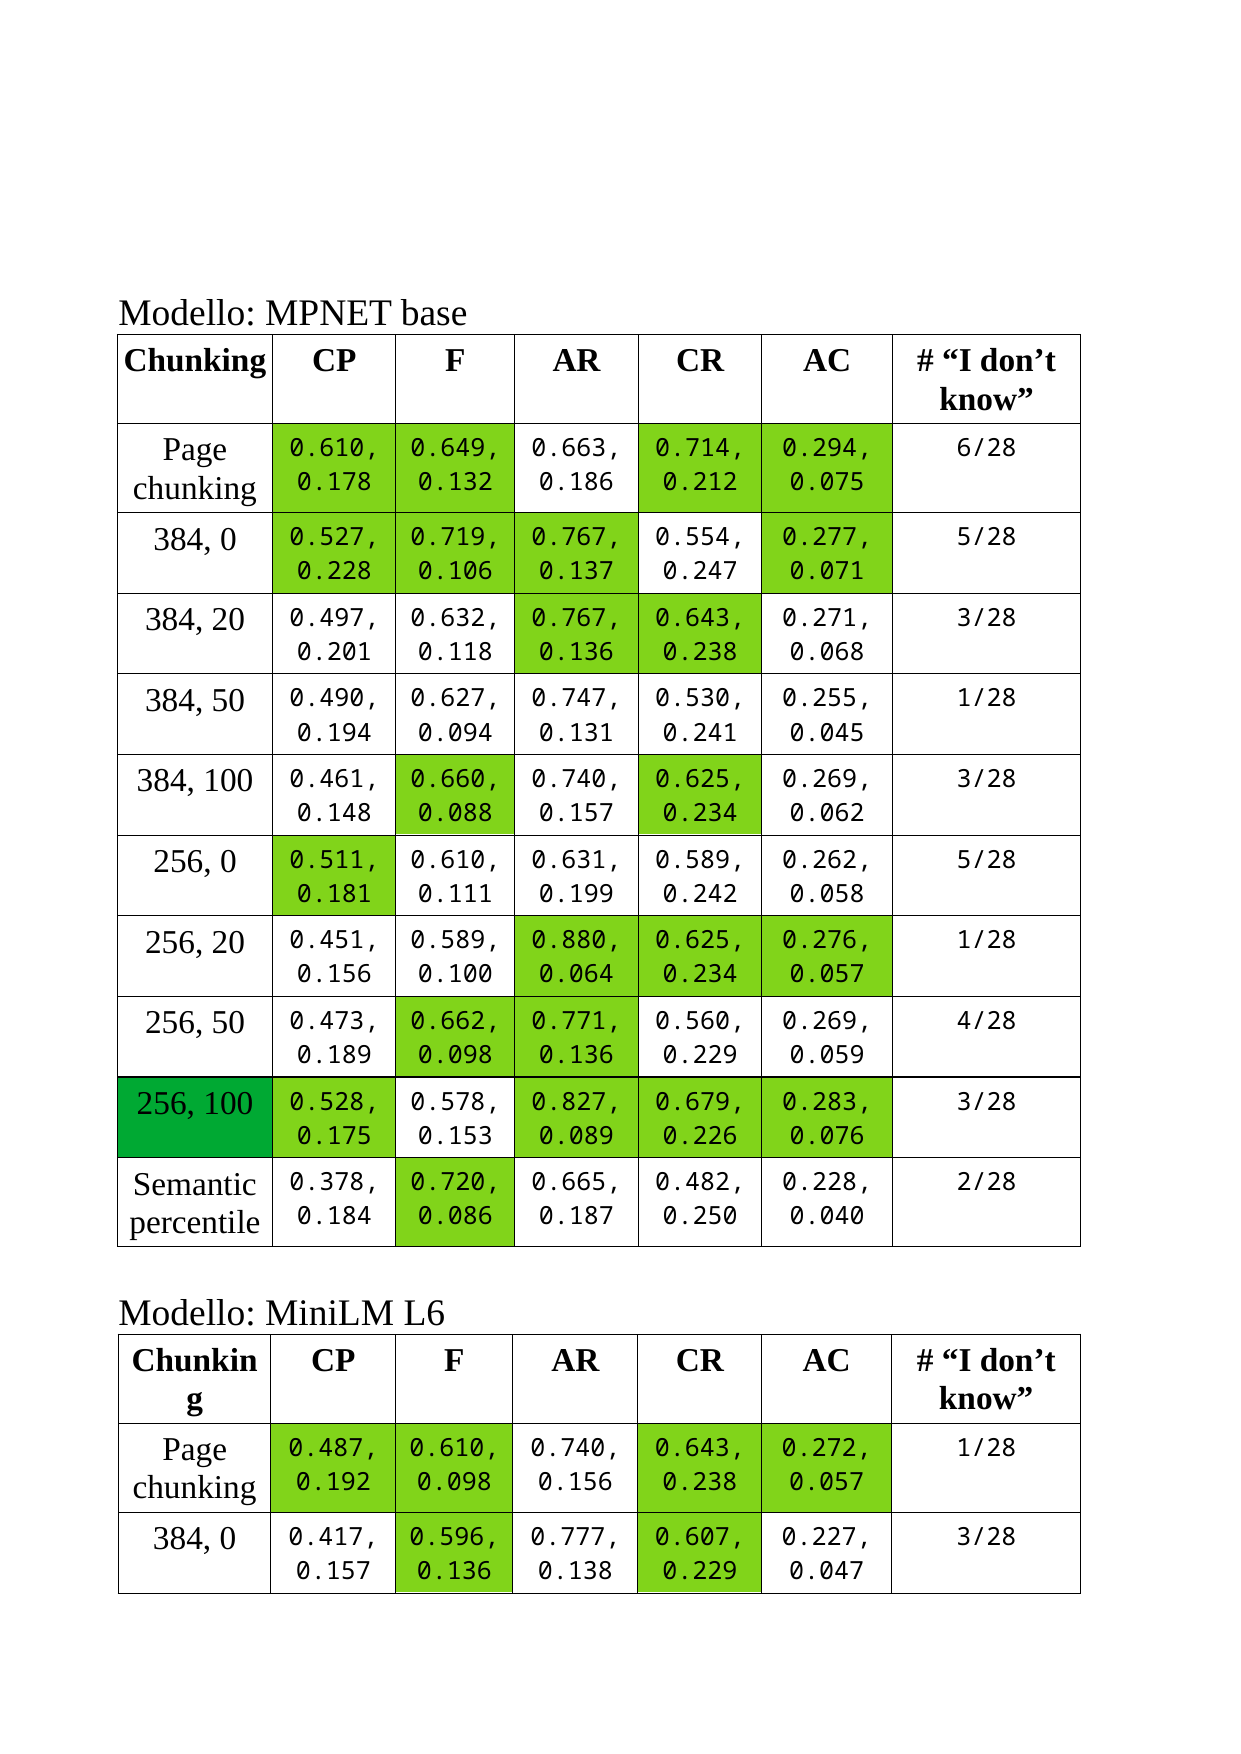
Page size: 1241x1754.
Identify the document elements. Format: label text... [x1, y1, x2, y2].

table_cell 256, 0 [118, 836, 272, 915]
table_cell 0.378, 0.184 [273, 1158, 395, 1246]
table_header CR [638, 1335, 761, 1423]
table_cell 256, 20 [118, 916, 272, 996]
table_cell Page chunking [119, 1424, 270, 1512]
table_cell 0.497, 0.201 [273, 594, 395, 673]
table_cell 0.643, 0.238 [639, 594, 761, 673]
table_cell 0.610, 0.111 [396, 836, 514, 915]
table_cell 384, 0 [118, 513, 272, 593]
table_header F [396, 335, 514, 423]
table_cell 0.880, 0.064 [515, 916, 638, 996]
table_header # “I don’t know” [892, 1335, 1080, 1423]
table_cell 256, 50 [118, 997, 272, 1076]
table_cell 0.554, 0.247 [639, 513, 761, 593]
table_cell 0.461, 0.148 [273, 755, 395, 834]
table_cell 0.740, 0.156 [513, 1424, 637, 1512]
table_cell 0.589, 0.242 [639, 836, 761, 915]
table_cell 0.271, 0.068 [762, 594, 892, 673]
table_cell 5/28 [893, 513, 1080, 593]
table_header Chunking [118, 335, 272, 423]
table_cell 0.649, 0.132 [396, 424, 514, 512]
table_cell 0.740, 0.157 [515, 755, 638, 834]
table_cell 0.228, 0.040 [762, 1158, 892, 1246]
table_cell 384, 100 [118, 755, 272, 834]
table_cell 0.714, 0.212 [639, 424, 761, 512]
table_cell 0.767, 0.137 [515, 513, 638, 593]
table_cell 0.269, 0.059 [762, 997, 892, 1076]
table_cell 5/28 [893, 836, 1080, 915]
table_cell 0.417, 0.157 [271, 1513, 395, 1592]
table_cell 0.632, 0.118 [396, 594, 514, 673]
table_cell 0.589, 0.100 [396, 916, 514, 996]
table_cell 0.610, 0.178 [273, 424, 395, 512]
table_cell 0.660, 0.088 [396, 755, 514, 834]
table_cell 0.482, 0.250 [639, 1158, 761, 1246]
table_cell 0.665, 0.187 [515, 1158, 638, 1246]
table_header AC [762, 335, 892, 423]
table_cell 0.560, 0.229 [639, 997, 761, 1076]
table_cell 0.747, 0.131 [515, 674, 638, 754]
table_cell 384, 20 [118, 594, 272, 673]
table_cell 0.631, 0.199 [515, 836, 638, 915]
table_header Chunking [119, 1335, 270, 1423]
table_cell 0.625, 0.234 [639, 755, 761, 834]
table_header CP [271, 1335, 395, 1423]
table_cell 0.490, 0.194 [273, 674, 395, 754]
table_cell 3/28 [893, 594, 1080, 673]
table_cell 0.627, 0.094 [396, 674, 514, 754]
table_cell 0.777, 0.138 [513, 1513, 637, 1592]
table_cell 0.227, 0.047 [762, 1513, 891, 1592]
table_cell 0.487, 0.192 [271, 1424, 395, 1512]
table_cell 0.720, 0.086 [396, 1158, 514, 1246]
table_header F [396, 1335, 512, 1423]
table_cell 0.827, 0.089 [515, 1078, 638, 1157]
table_cell Semantic percentile [118, 1158, 272, 1246]
table_cell 0.625, 0.234 [639, 916, 761, 996]
table_cell 0.767, 0.136 [515, 594, 638, 673]
table_header CR [639, 335, 761, 423]
table_cell 0.294, 0.075 [762, 424, 892, 512]
table_cell 0.283, 0.076 [762, 1078, 892, 1157]
table_cell 1/28 [892, 1424, 1080, 1512]
table_cell 0.527, 0.228 [273, 513, 395, 593]
table_cell 0.596, 0.136 [396, 1513, 512, 1592]
table_cell 0.451, 0.156 [273, 916, 395, 996]
table_cell 0.607, 0.229 [638, 1513, 761, 1592]
table_cell 3/28 [893, 1078, 1080, 1157]
text Modello: MiniLM L6 [118, 1290, 1122, 1333]
table_cell 6/28 [893, 424, 1080, 512]
table_cell 1/28 [893, 916, 1080, 996]
table_cell 256, 100 [118, 1078, 272, 1157]
table_cell 0.269, 0.062 [762, 755, 892, 834]
table_cell 0.662, 0.098 [396, 997, 514, 1076]
table_cell 0.530, 0.241 [639, 674, 761, 754]
table_header # “I don’t know” [893, 335, 1080, 423]
table_cell 0.528, 0.175 [273, 1078, 395, 1157]
table_cell 2/28 [893, 1158, 1080, 1246]
table_cell 0.771, 0.136 [515, 997, 638, 1076]
table_header AR [513, 1335, 637, 1423]
table_header AC [762, 1335, 891, 1423]
table_cell 0.610, 0.098 [396, 1424, 512, 1512]
table_cell 1/28 [893, 674, 1080, 754]
table_header AR [515, 335, 638, 423]
table_cell 0.511, 0.181 [273, 836, 395, 915]
table_cell 0.272, 0.057 [762, 1424, 891, 1512]
table_cell 4/28 [893, 997, 1080, 1076]
table_cell Page chunking [118, 424, 272, 512]
table_cell 0.663, 0.186 [515, 424, 638, 512]
table_cell 0.276, 0.057 [762, 916, 892, 996]
table_cell 0.473, 0.189 [273, 997, 395, 1076]
table_cell 0.277, 0.071 [762, 513, 892, 593]
table_cell 0.643, 0.238 [638, 1424, 761, 1512]
table_cell 0.262, 0.058 [762, 836, 892, 915]
table_cell 0.578, 0.153 [396, 1078, 514, 1157]
table_cell 0.719, 0.106 [396, 513, 514, 593]
table_header CP [273, 335, 395, 423]
table_cell 0.679, 0.226 [639, 1078, 761, 1157]
text Modello: MPNET base [118, 291, 1122, 334]
table_cell 3/28 [892, 1513, 1080, 1592]
table_cell 384, 50 [118, 674, 272, 754]
table_cell 384, 0 [119, 1513, 270, 1592]
table_cell 0.255, 0.045 [762, 674, 892, 754]
table_cell 3/28 [893, 755, 1080, 834]
